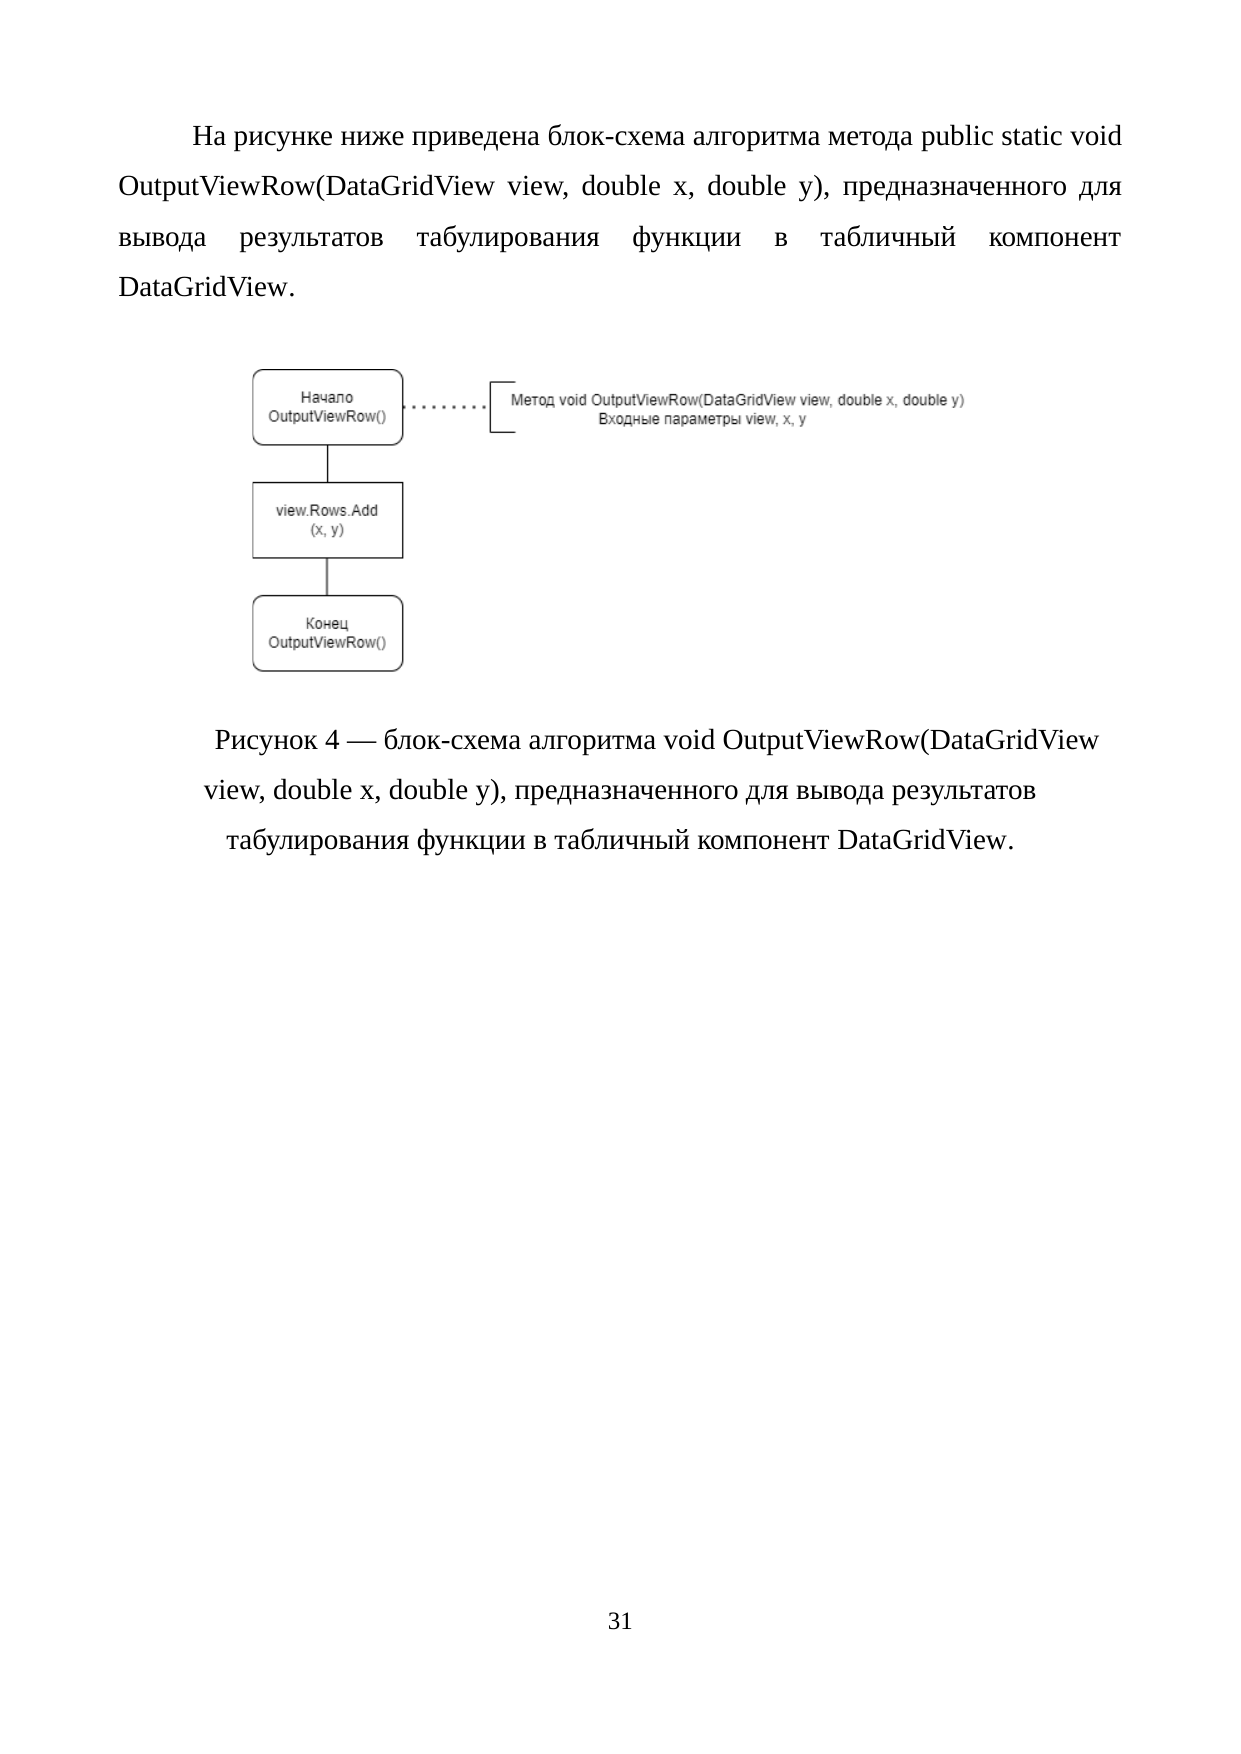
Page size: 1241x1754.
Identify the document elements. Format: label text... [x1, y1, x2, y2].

picture [252, 369, 988, 673]
text Рисунок 4 — блок-схема алгоритма void OutputViewRow(DataGridView view, double x, double y), предназначенного для вывода результатов табулирования функции в табличный компонент DataGridView. [118, 722, 1122, 856]
text На рисунке ниже приведена блок-схема алгоритма метода public static void OutputViewRow(DataGridView view, double x, double y), предназначенного для вывода результатов табулирования функции в табличный компонент DataGridView. [118, 118, 1122, 303]
